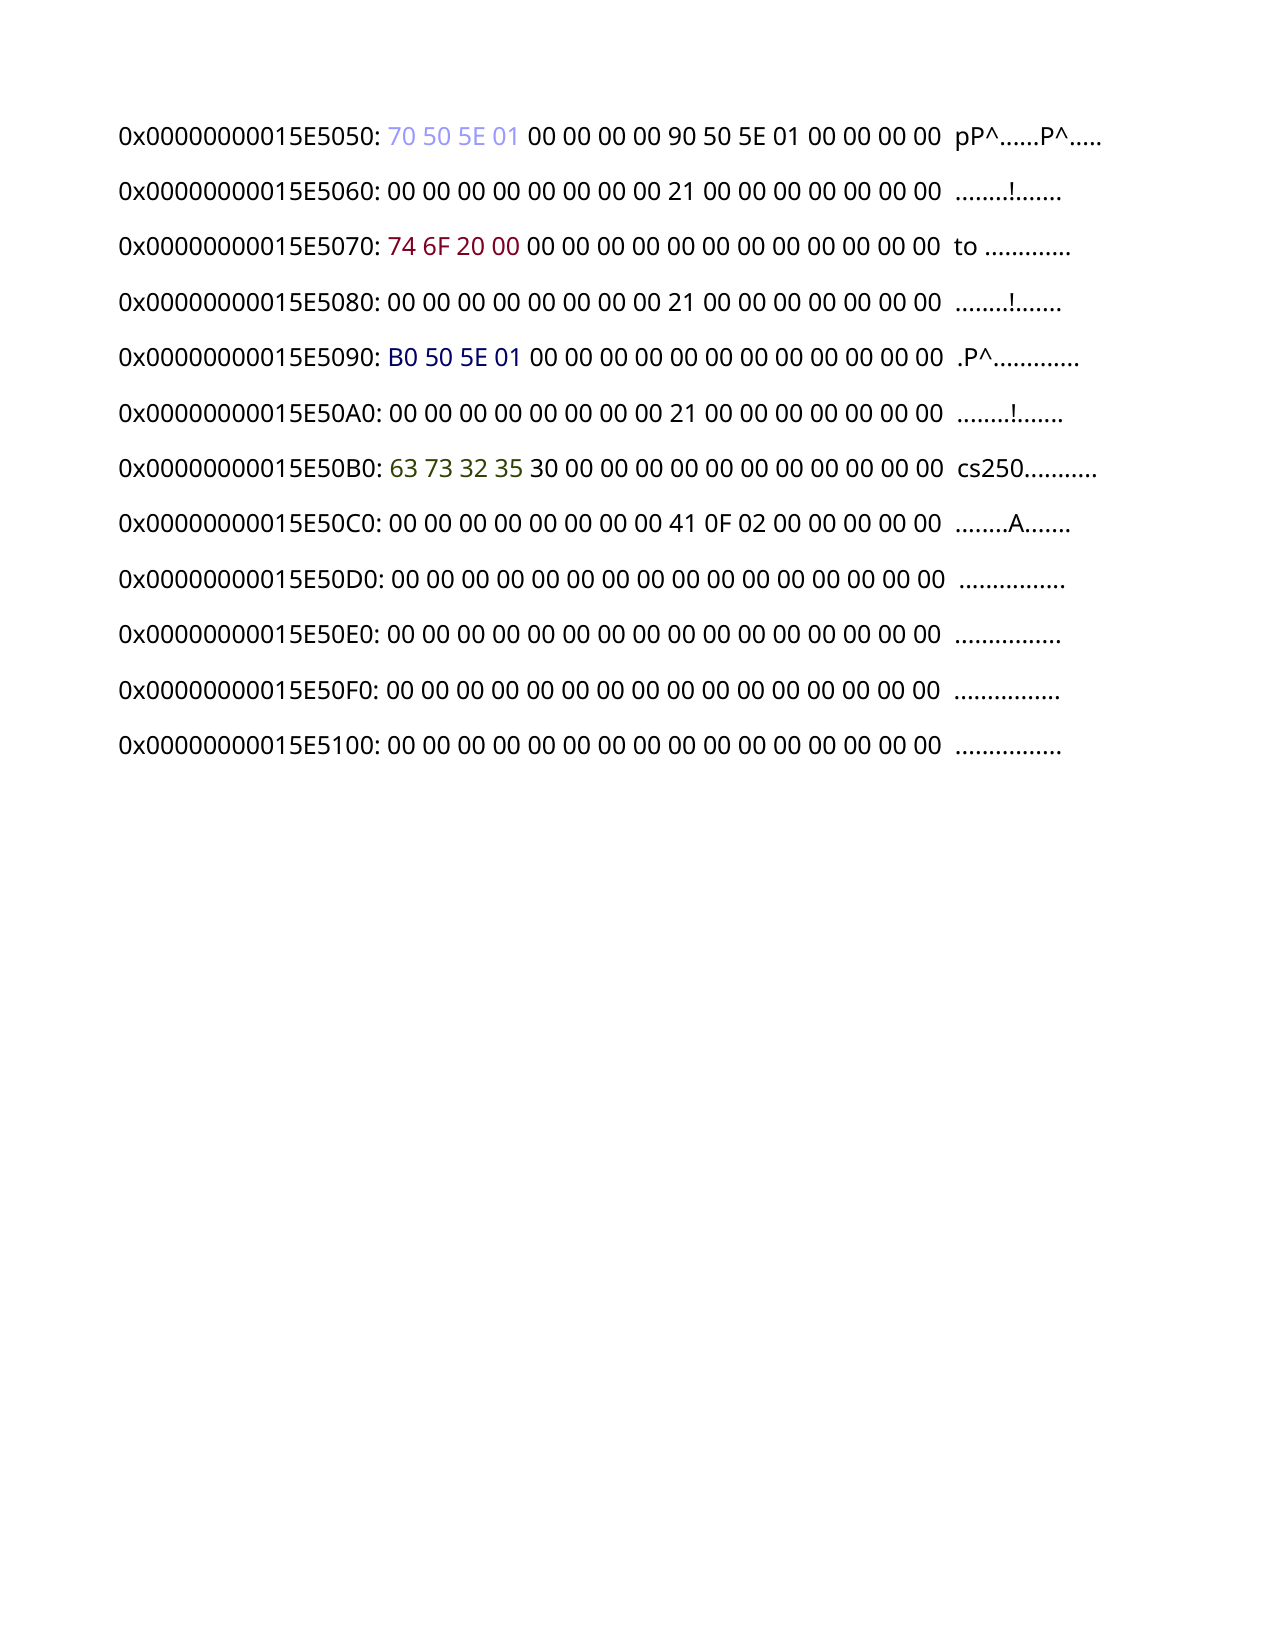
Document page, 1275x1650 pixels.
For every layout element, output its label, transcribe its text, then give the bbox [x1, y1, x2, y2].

text 0x00000000015E5090: B0 50 5E 01 00 00 00 00 00 00 00 00 00 00 00 00 .P^............. [118, 340, 1157, 374]
text 0x00000000015E50C0: 00 00 00 00 00 00 00 00 41 0F 02 00 00 00 00 00 ........A....... [118, 506, 1157, 540]
text 0x00000000015E50D0: 00 00 00 00 00 00 00 00 00 00 00 00 00 00 00 00 ................ [118, 561, 1157, 596]
text 0x00000000015E50B0: 63 73 32 35 30 00 00 00 00 00 00 00 00 00 00 00 cs250........... [118, 451, 1157, 485]
text 0x00000000015E5100: 00 00 00 00 00 00 00 00 00 00 00 00 00 00 00 00 ................ [118, 728, 1157, 762]
text 0x00000000015E50A0: 00 00 00 00 00 00 00 00 21 00 00 00 00 00 00 00 ........!....... [118, 395, 1157, 429]
text 0x00000000015E5070: 74 6F 20 00 00 00 00 00 00 00 00 00 00 00 00 00 to ............. [118, 229, 1157, 263]
text 0x00000000015E50E0: 00 00 00 00 00 00 00 00 00 00 00 00 00 00 00 00 ................ [118, 617, 1157, 651]
text 0x00000000015E50F0: 00 00 00 00 00 00 00 00 00 00 00 00 00 00 00 00 ................ [118, 672, 1157, 706]
text 0x00000000015E5050: 70 50 5E 01 00 00 00 00 90 50 5E 01 00 00 00 00 pP^......P^..... [118, 118, 1157, 152]
text 0x00000000015E5080: 00 00 00 00 00 00 00 00 21 00 00 00 00 00 00 00 ........!....... [118, 284, 1157, 318]
text 0x00000000015E5060: 00 00 00 00 00 00 00 00 21 00 00 00 00 00 00 00 ........!....... [118, 173, 1157, 208]
